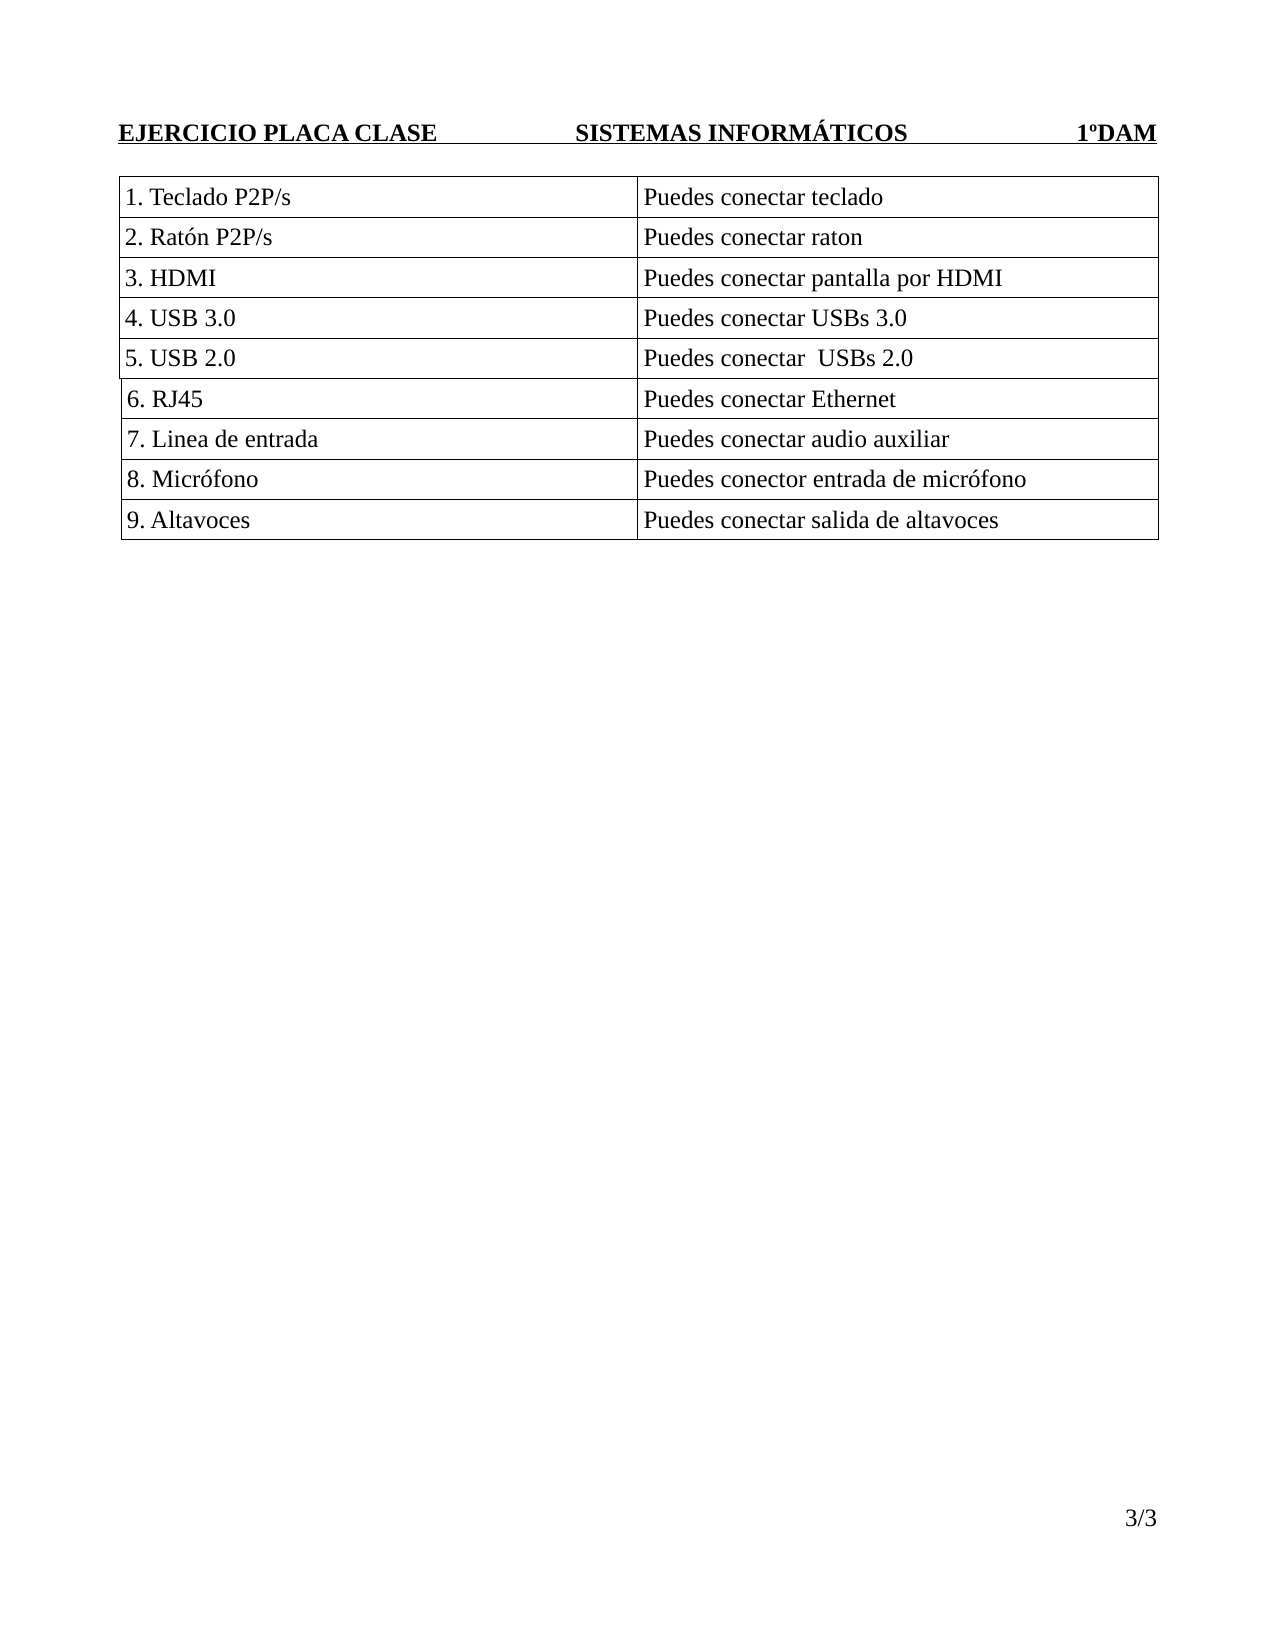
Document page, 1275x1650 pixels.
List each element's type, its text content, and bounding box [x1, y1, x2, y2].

table_cell Puedes conectar USBs 3.0 [638, 298, 1158, 338]
table_cell Puedes conectar raton [638, 218, 1158, 257]
table_header 1. Teclado P2P/s [120, 177, 637, 217]
table_header Puedes conectar teclado [638, 177, 1158, 217]
table_cell 8. Micrófono [122, 460, 637, 499]
table_cell 4. USB 3.0 [120, 298, 637, 338]
table_cell Puedes conector entrada de micrófono [638, 460, 1158, 499]
table_cell Puedes conectar pantalla por HDMI [638, 258, 1158, 297]
table_cell 2. Ratón P2P/s [120, 218, 637, 257]
table_header Puedes conectar Ethernet [638, 379, 1158, 418]
table_cell 3. HDMI [120, 258, 637, 297]
table_cell 5. USB 2.0 [120, 339, 637, 378]
table_cell Puedes conectar salida de altavoces [638, 500, 1158, 539]
table_header 6. RJ45 [122, 379, 637, 418]
table_cell 7. Linea de entrada [122, 419, 637, 459]
table_cell Puedes conectar audio auxiliar [638, 419, 1158, 459]
table_cell 9. Altavoces [122, 500, 637, 539]
table_cell Puedes conectar USBs 2.0 [638, 339, 1158, 378]
